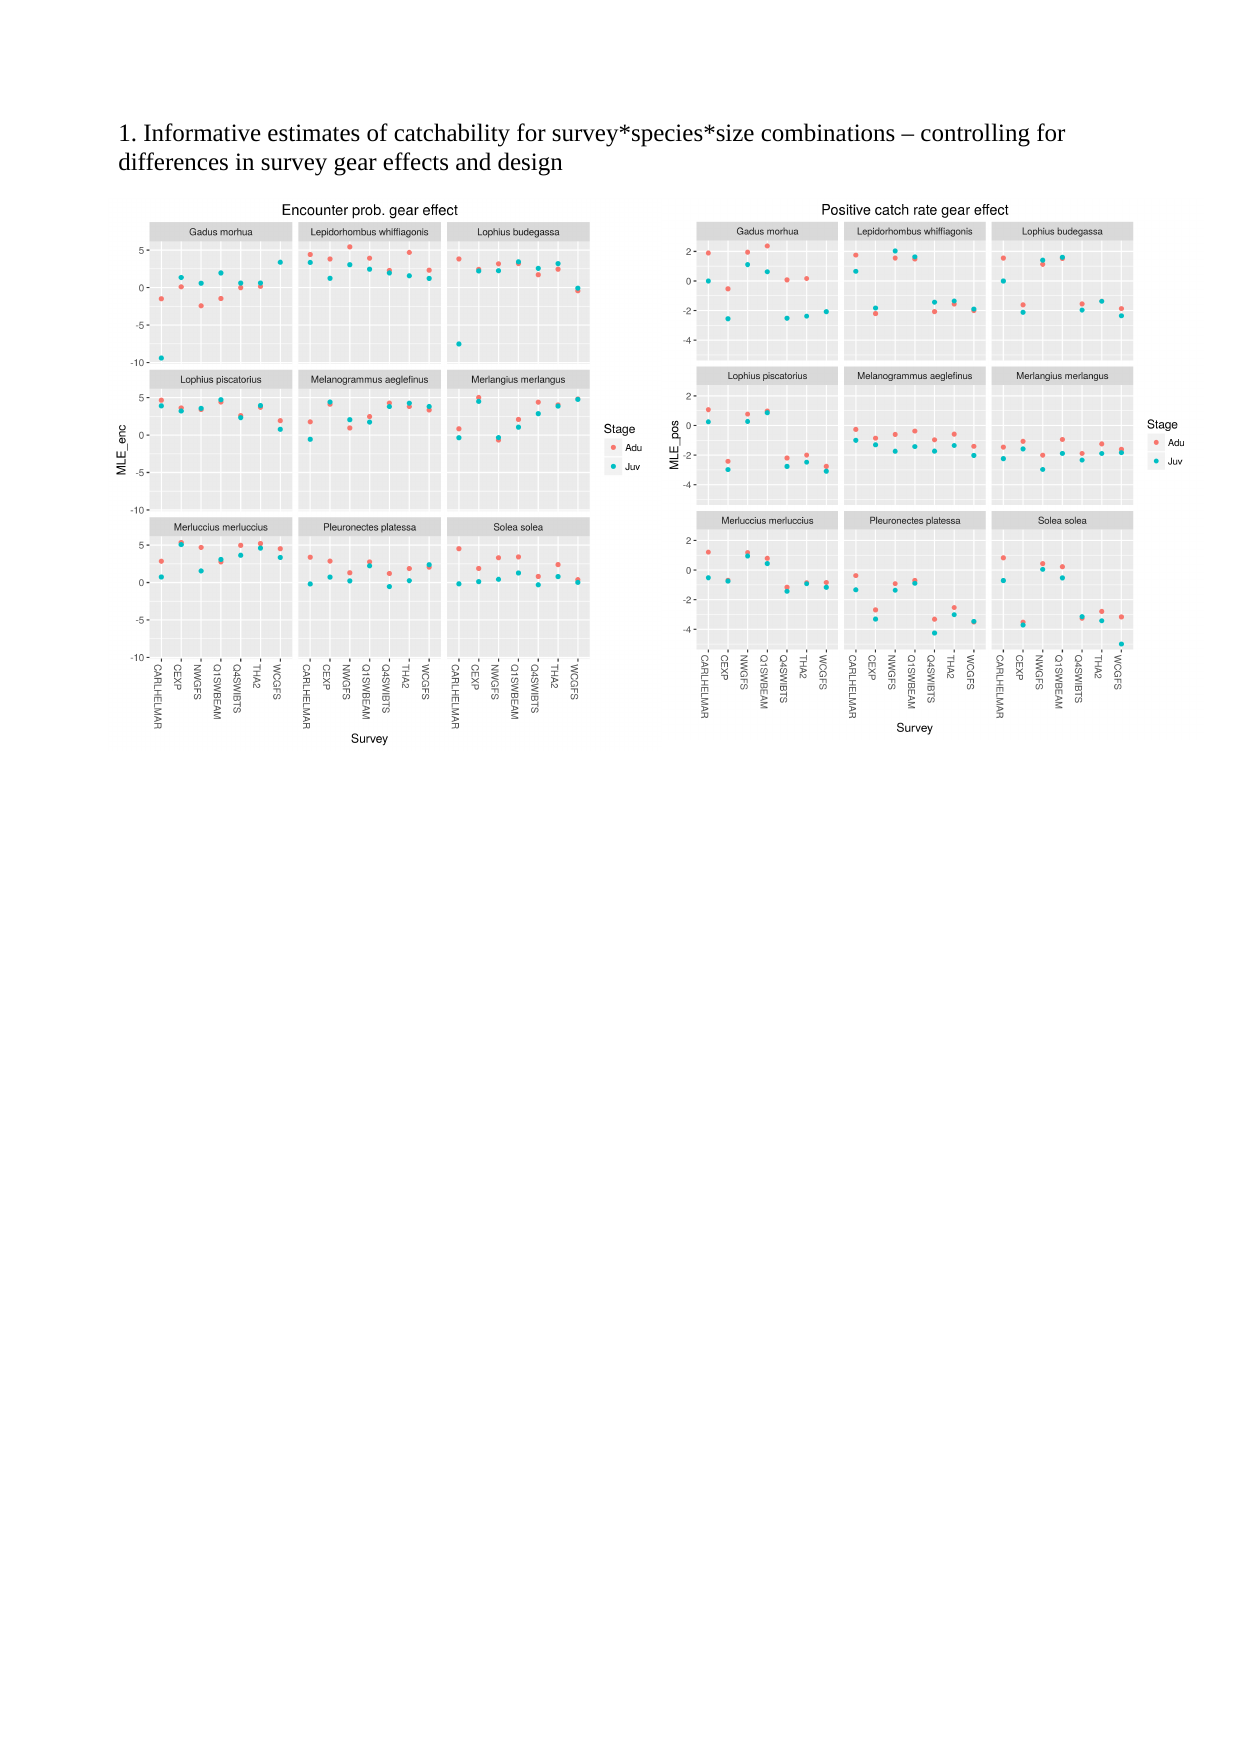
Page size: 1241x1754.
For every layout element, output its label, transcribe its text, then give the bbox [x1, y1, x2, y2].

text 1. Informative estimates of catchability for survey*species*size combinations – controlling for differences in survey gear effects and design [118, 118, 1122, 176]
picture [108, 198, 1204, 751]
